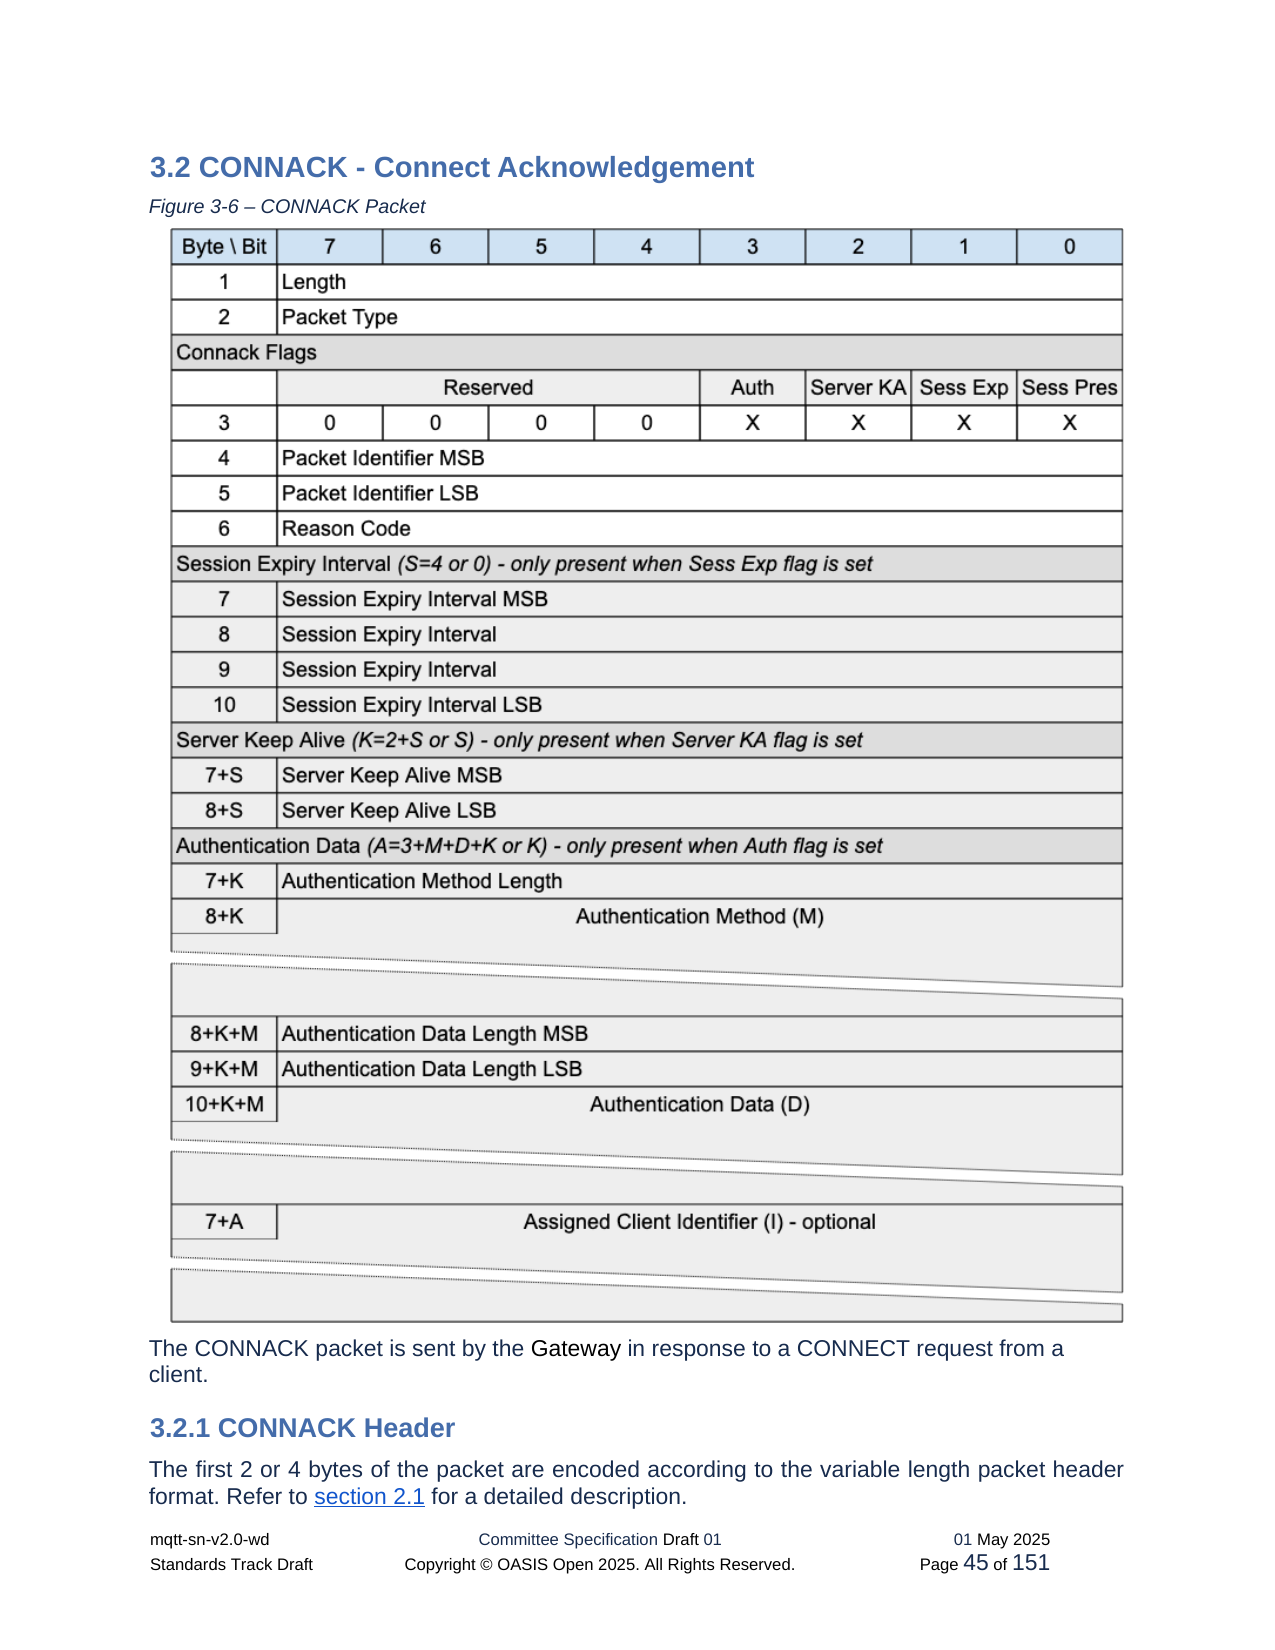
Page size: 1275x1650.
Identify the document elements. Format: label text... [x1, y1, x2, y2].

text The first 2 or 4 bytes of the packet are encoded according to the variable length packet header format. Refer to section 2.1 for a detailed description. [148, 1456, 1124, 1510]
picture [148, 228, 1124, 1323]
subtitle 3.2 CONNACK - Connect Acknowledgement [150, 150, 1124, 183]
text Figure 3-6 – CONNACK Packet [148, 194, 1124, 217]
text The CONNACK packet is sent by the Gateway in response to a CONNECT request from a client. [148, 1335, 1124, 1387]
subtitle 3.2.1 CONNACK Header [150, 1412, 1124, 1444]
